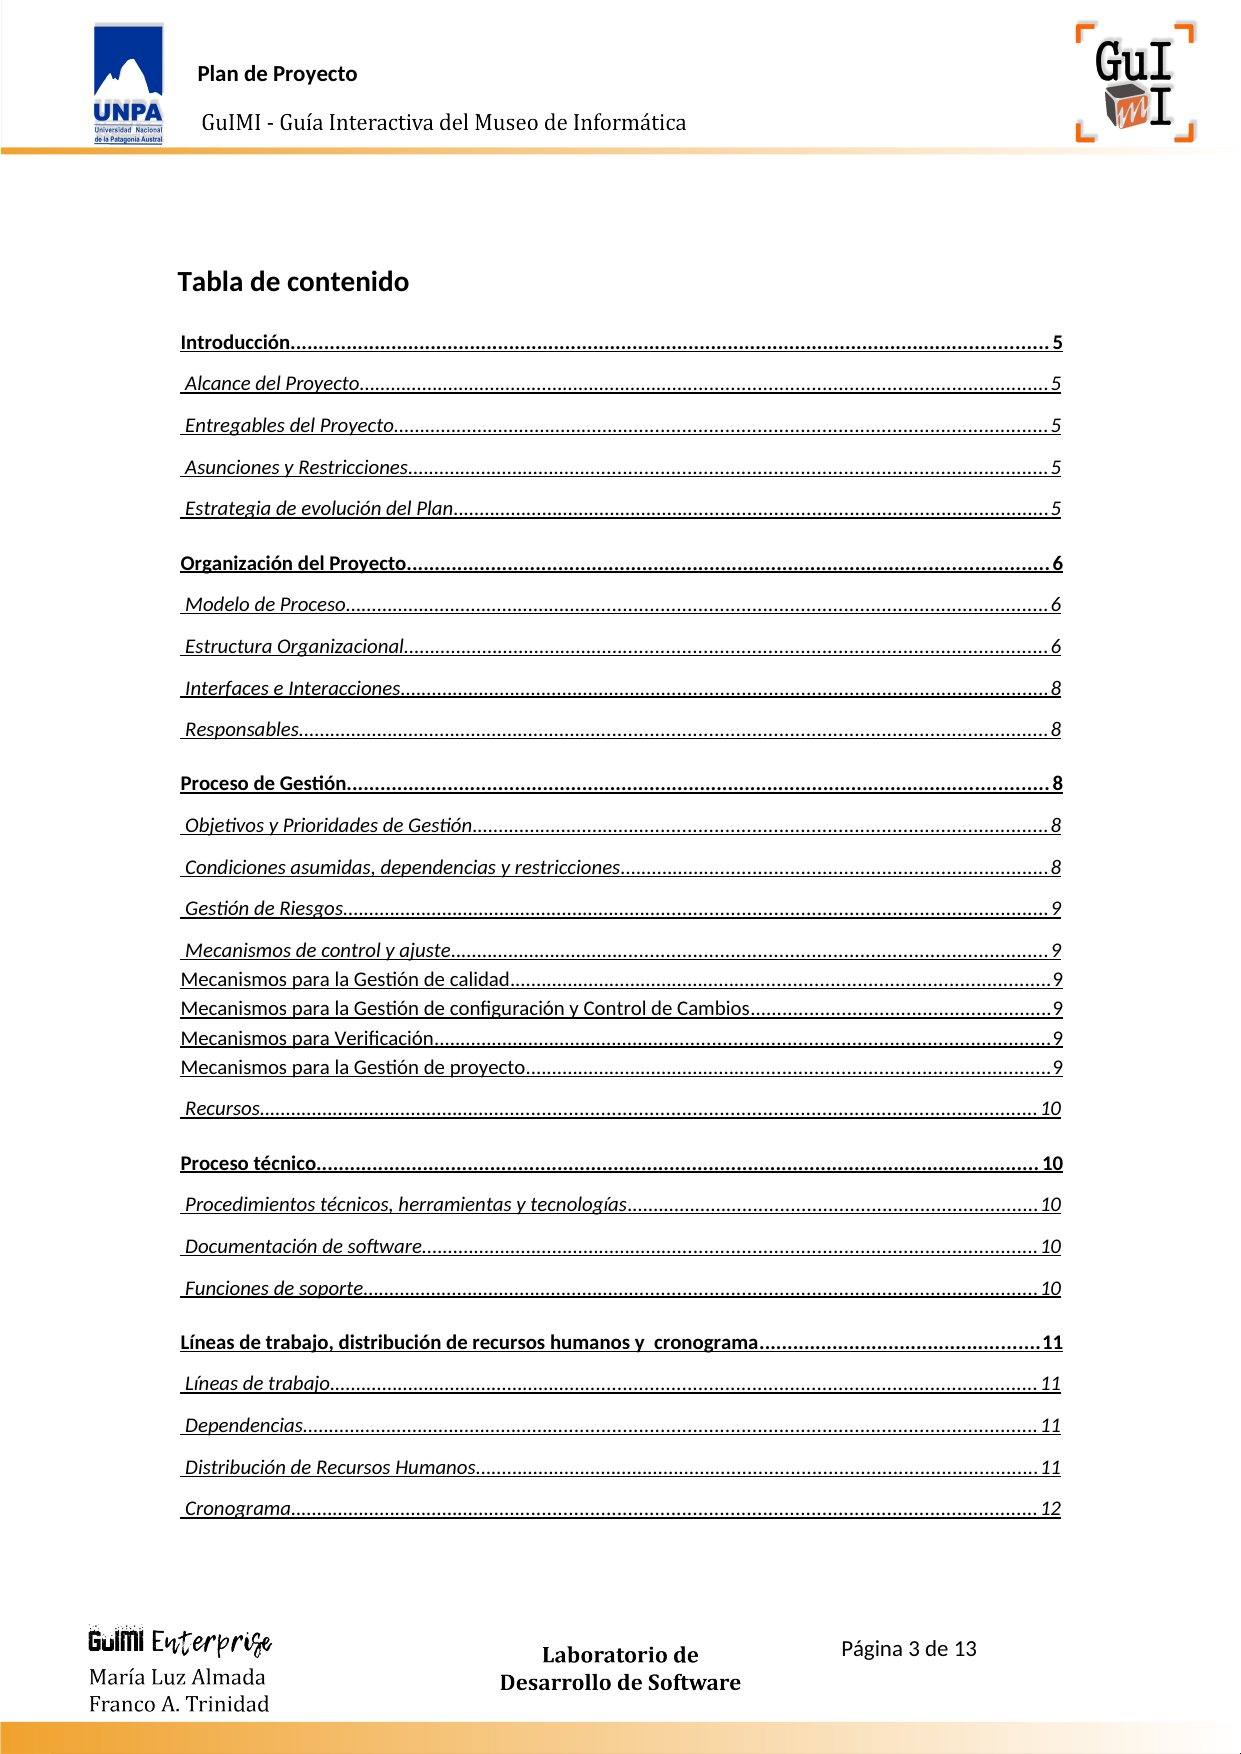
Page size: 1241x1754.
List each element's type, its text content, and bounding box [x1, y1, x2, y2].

text Estrategia de evolución del Plan 5 [180, 496, 1063, 521]
text Proceso técnico 10 [180, 1150, 1063, 1171]
text Dependencias 11 [180, 1412, 1063, 1438]
text Condiciones asumidas, dependencias y restricciones 8 [180, 854, 1063, 879]
text Mecanismos de control y ajuste 9 [180, 937, 1063, 963]
text Entregables del Proyecto 5 [180, 412, 1063, 438]
text Interfaces e Interacciones 8 [180, 675, 1063, 700]
text Alcance del Proyecto 5 [180, 371, 1063, 396]
text Cronograma 12 [180, 1496, 1063, 1521]
text Modelo de Proceso 6 [180, 591, 1063, 617]
text Gestión de Riesgos 9 [180, 896, 1063, 921]
text Funciones de soporte 10 [180, 1275, 1063, 1300]
text Objetivos y Prioridades de Gestión 8 [180, 812, 1063, 838]
text Tabla de contenido [177, 263, 1063, 298]
text Mecanismos para la Gestión de proyecto 9 [180, 1054, 1063, 1076]
text Distribución de Recursos Humanos 11 [180, 1454, 1063, 1479]
text Introducción 5 [180, 329, 1063, 351]
text Líneas de trabajo 11 [180, 1371, 1063, 1396]
text Asunciones y Restricciones 5 [180, 454, 1063, 479]
text Mecanismos para la Gestión de calidad 9 [180, 966, 1063, 988]
text Estructura Organizacional 6 [180, 633, 1063, 658]
text Documentación de software 10 [180, 1233, 1063, 1258]
text Recursos 10 [180, 1096, 1063, 1121]
text Organización del Proyecto 6 [180, 550, 1063, 571]
picture [0, 1613, 1241, 1754]
text Procedimientos técnicos, herramientas y tecnologías 10 [180, 1191, 1063, 1217]
text Responsables 8 [180, 716, 1063, 742]
text Proceso de Gestión 8 [180, 771, 1063, 792]
text Mecanismos para la Gestión de configuración y Control de Cambios 9 [180, 996, 1063, 1017]
text Mecanismos para Verificación 9 [180, 1025, 1063, 1046]
picture [0, 0, 1241, 155]
text Líneas de trabajo, distribución de recursos humanos y cronograma 11 [180, 1329, 1063, 1351]
